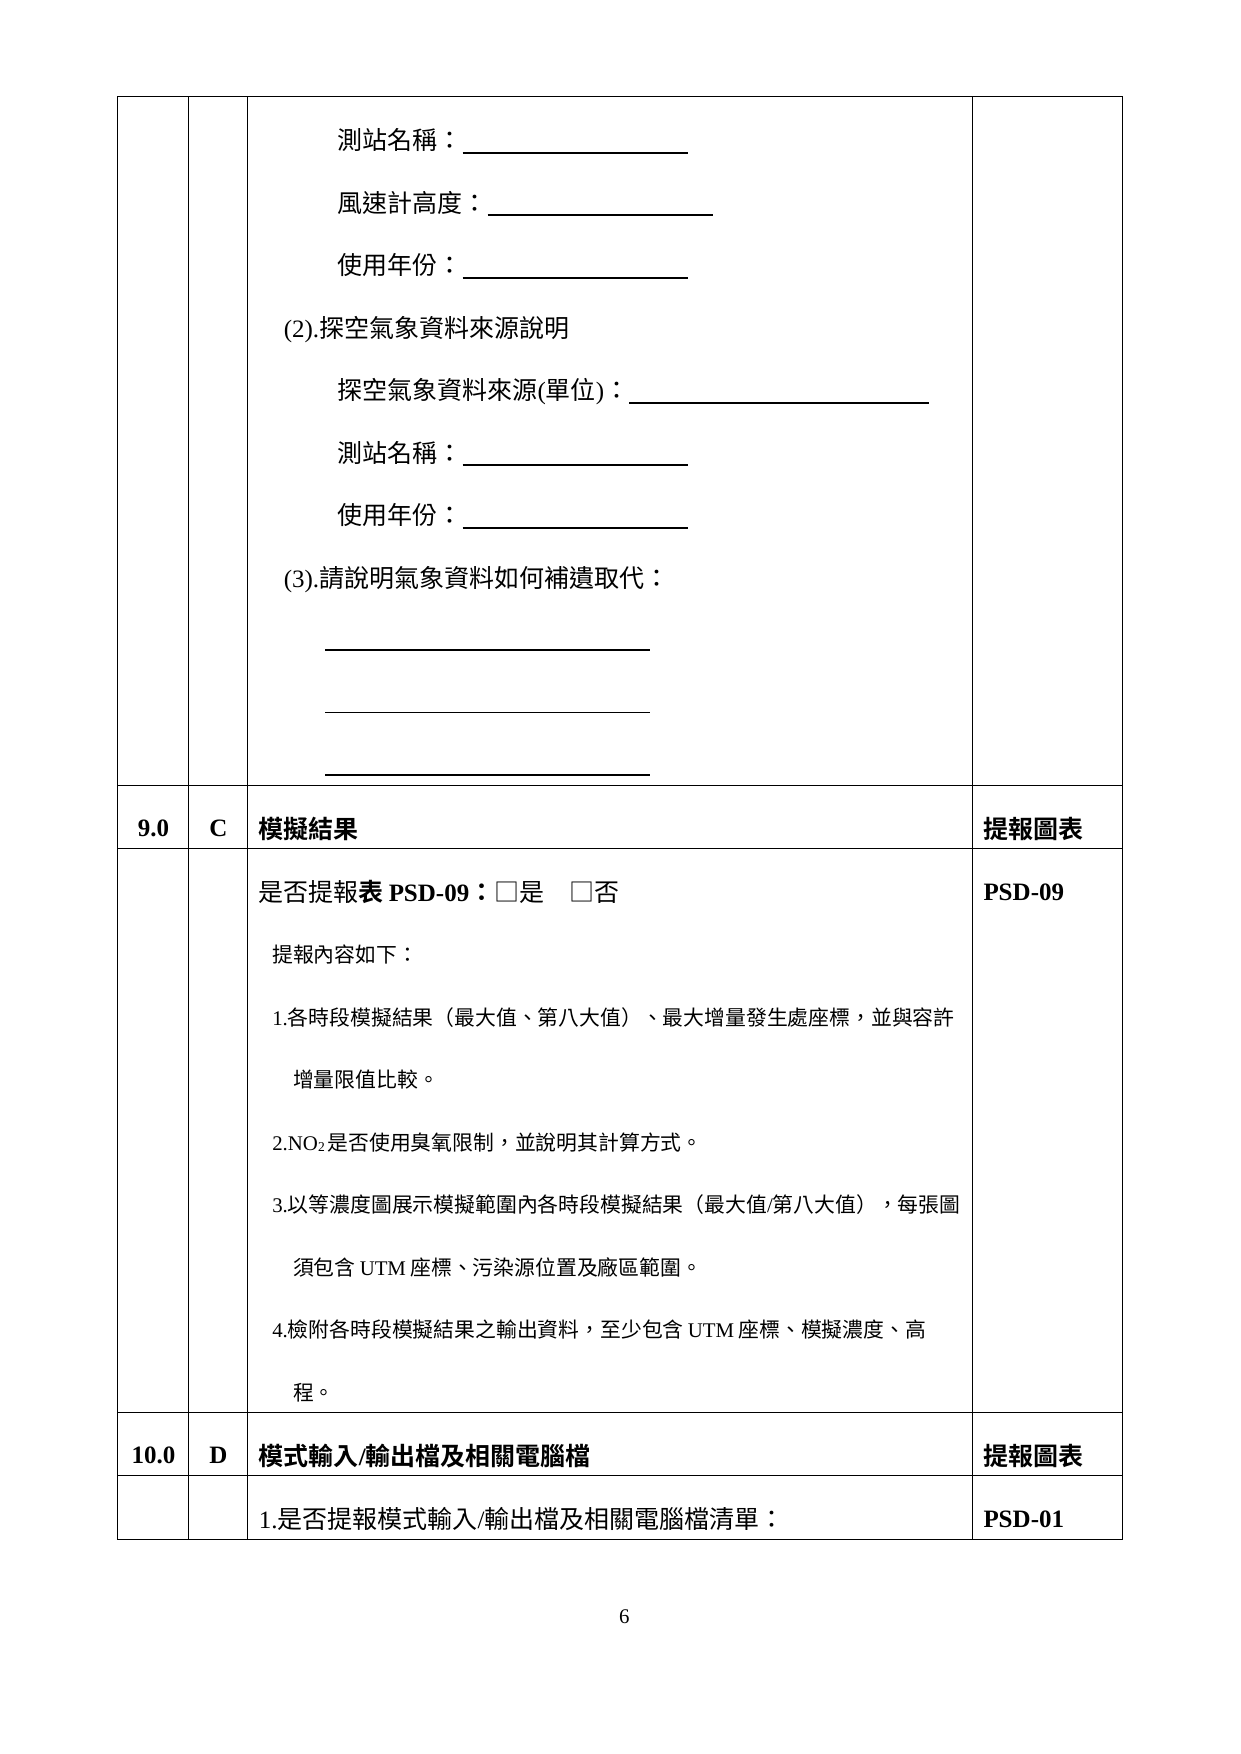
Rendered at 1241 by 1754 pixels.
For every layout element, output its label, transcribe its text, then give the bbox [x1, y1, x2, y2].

table_cell [973, 97, 1122, 785]
table_cell 是否提報表PSD-09：□是 □否 提報內容如下： 1.各時段模擬結果（最大值、第八大值）、最大增量發生處座標，並與容許增量限值比較。 2.NO2是否使用臭氧限制，並說明其計算方式。 3.以等濃度圖展示模擬範圍內各時段模擬結果（最大值/第八大值），每張圖須包含UTM座標、污染源位置及廠區範圍。 4.檢附各時段模擬結果之輸出資料，至少包含UTM座標、模擬濃度、高程。 [248, 849, 972, 1412]
table_cell [118, 849, 188, 1412]
table_cell PSD-09 [973, 849, 1122, 1412]
table_cell 提報圖表 [973, 1413, 1122, 1475]
table_cell [118, 97, 188, 785]
table_cell 測站名稱： 風速計高度： 使用年份： (2).探空氣象資料來源說明 探空氣象資料來源(單位)： 測站名稱： 使用年份： (3).請說明氣象資料如何補遺取代： [248, 97, 972, 785]
table_cell D [189, 1413, 247, 1475]
table_cell [189, 1476, 247, 1539]
table_cell 模式輸入/輸出檔及相關電腦檔 [248, 1413, 972, 1475]
table_cell 9.0 [118, 786, 188, 848]
table_cell PSD-01 [973, 1476, 1122, 1539]
table_cell 模擬結果 [248, 786, 972, 848]
table_cell 10.0 [118, 1413, 188, 1475]
table_cell C [189, 786, 247, 848]
table_cell [118, 1476, 188, 1539]
table_cell [189, 849, 247, 1412]
table_cell [189, 97, 247, 785]
table_cell 提報圖表 [973, 786, 1122, 848]
table_cell 1.是否提報模式輸入/輸出檔及相關電腦檔清單： [248, 1476, 972, 1539]
